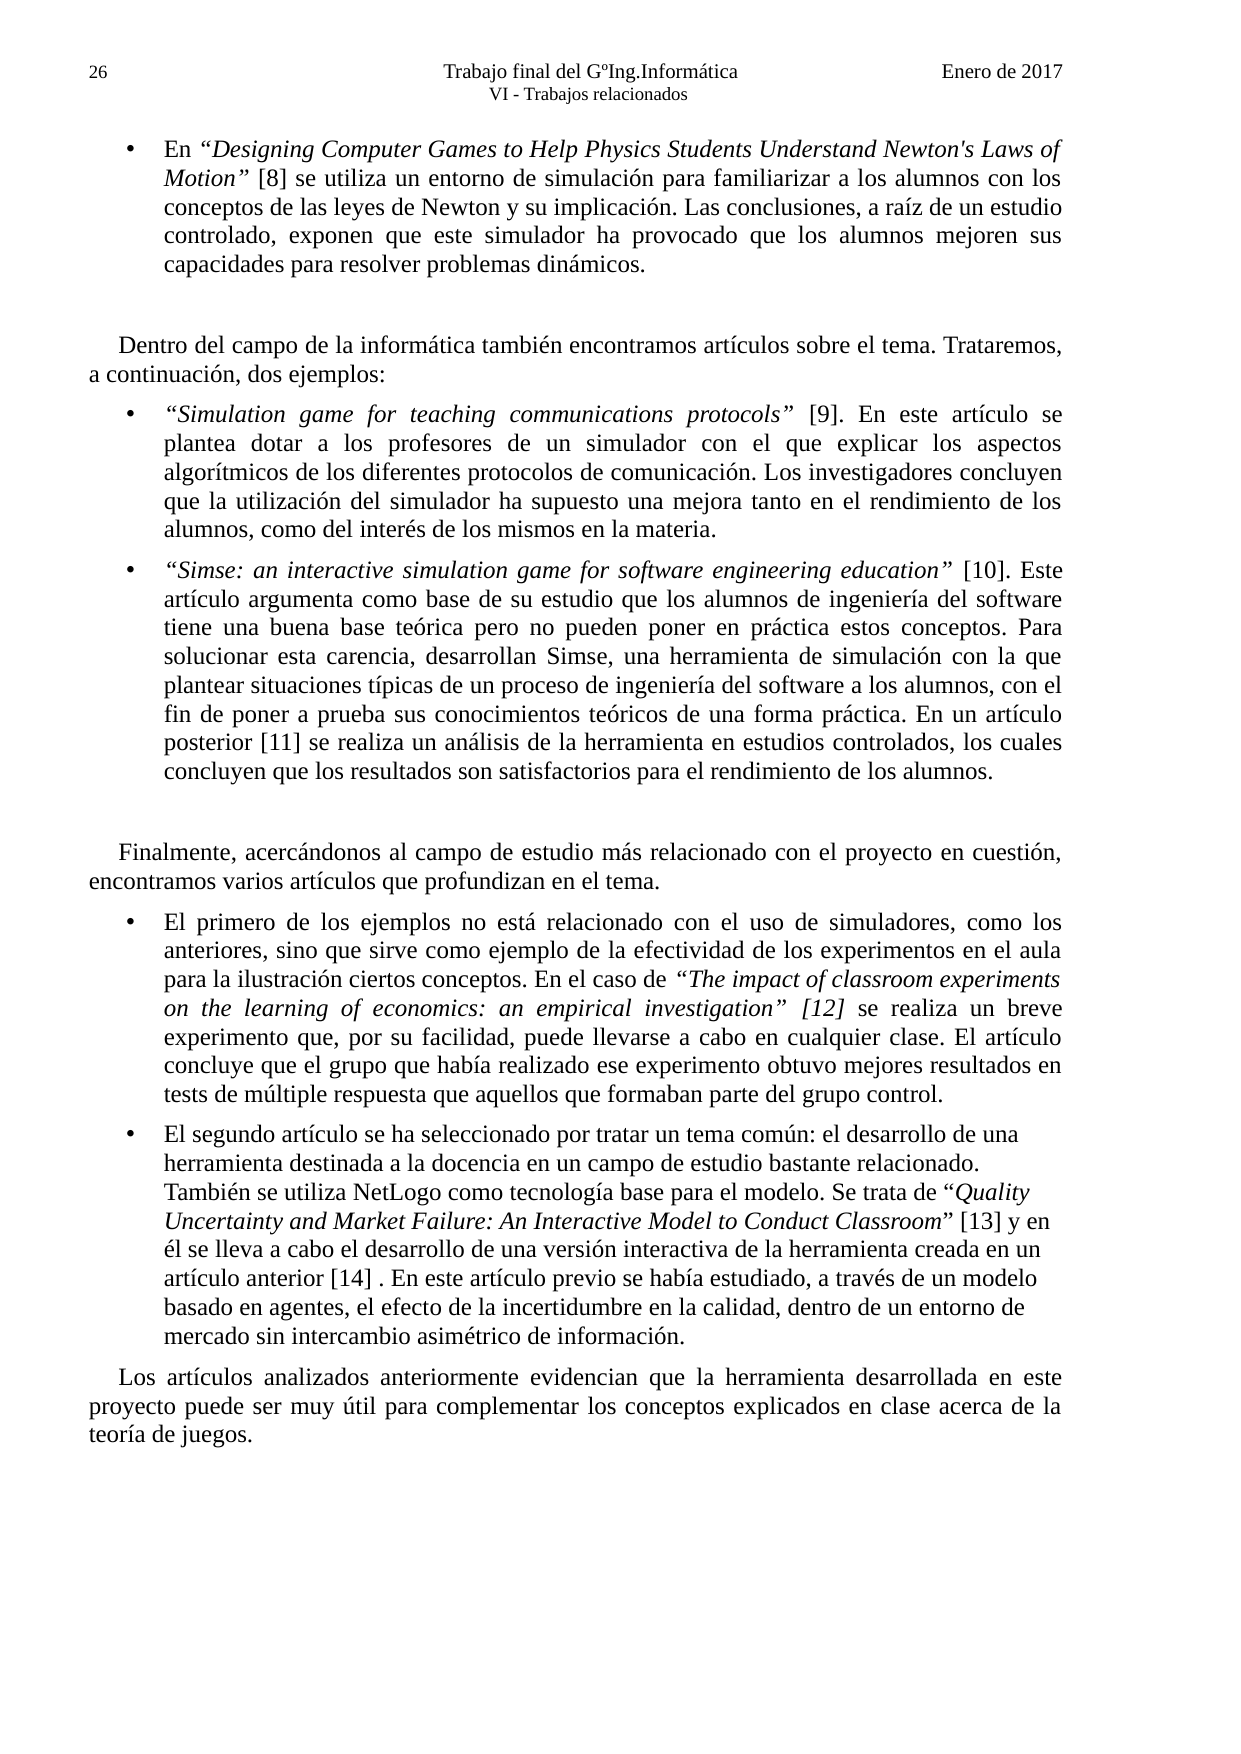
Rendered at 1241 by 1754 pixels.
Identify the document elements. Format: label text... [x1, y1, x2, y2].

list En “Designing Computer Games to Help Physics Students Understand Newton's Laws of Motion” [8]⁠ se utiliza un entorno de simulación para familiarizar a los alumnos con los conceptos de las leyes de Newton y su implicación. Las conclusiones, a raíz de un estudio controlado, exponen que este simulador ha provocado que los alumnos mejoren sus capacidades para resolver problemas dinámicos. [126, 134, 1063, 278]
text Dentro del campo de la informática también encontramos artículos sobre el tema. Trataremos, a continuación, dos ejemplos: [88, 330, 1063, 388]
list “Simse: an interactive simulation game for software engineering education” [10]⁠. Este artículo argumenta como base de su estudio que los alumnos de ingeniería del software tiene una buena base teórica pero no pueden poner en práctica estos conceptos. Para solucionar esta carencia, desarrollan Simse, una herramienta de simulación con la que plantear situaciones típicas de un proceso de ingeniería del software a los alumnos, con el fin de poner a prueba sus conocimientos teóricos de una forma práctica. En un artículo posterior [11]⁠ se realiza un análisis de la herramienta en estudios controlados, los cuales concluyen que los resultados son satisfactorios para el rendimiento de los alumnos. [126, 555, 1063, 785]
list El primero de los ejemplos no está relacionado con el uso de simuladores, como los anteriores, sino que sirve como ejemplo de la efectividad de los experimentos en el aula para la ilustración ciertos conceptos. En el caso de “The impact of classroom experiments on the learning of economics: an empirical investigation” [12]⁠ se realiza un breve experimento que, por su facilidad, puede llevarse a cabo en cualquier clase. El artículo concluye que el grupo que había realizado ese experimento obtuvo mejores resultados en tests de múltiple respuesta que aquellos que formaban parte del grupo control. [126, 907, 1063, 1108]
text Los artículos analizados anteriormente evidencian que la herramienta desarrollada en este proyecto puede ser muy útil para complementar los conceptos explicados en clase acerca de la teoría de juegos. [88, 1362, 1063, 1448]
list “Simulation game for teaching communications protocols” [9]⁠. En este artículo se plantea dotar a los profesores de un simulador con el que explicar los aspectos algorítmicos de los diferentes protocolos de comunicación. Los investigadores concluyen que la utilización del simulador ha supuesto una mejora tanto en el rendimiento de los alumnos, como del interés de los mismos en la materia. [126, 399, 1063, 543]
list El segundo artículo se ha seleccionado por tratar un tema común: el desarrollo de una herramienta destinada a la docencia en un campo de estudio bastante relacionado. También se utiliza NetLogo como tecnología base para el modelo. Se trata de “Quality Uncertainty and Market Failure: An Interactive Model to Conduct Classroom” [13]⁠ y en él se lleva a cabo el desarrollo de una versión interactiva de la herramienta creada en un artículo anterior [14]⁠ . En este artículo previo se había estudiado, a través de un modelo basado en agentes, el efecto de la incertidumbre en la calidad, dentro de un entorno de mercado sin intercambio asimétrico de información. [126, 1119, 1063, 1349]
text Finalmente, acercándonos al campo de estudio más relacionado con el proyecto en cuestión, encontramos varios artículos que profundizan en el tema. [88, 837, 1063, 895]
